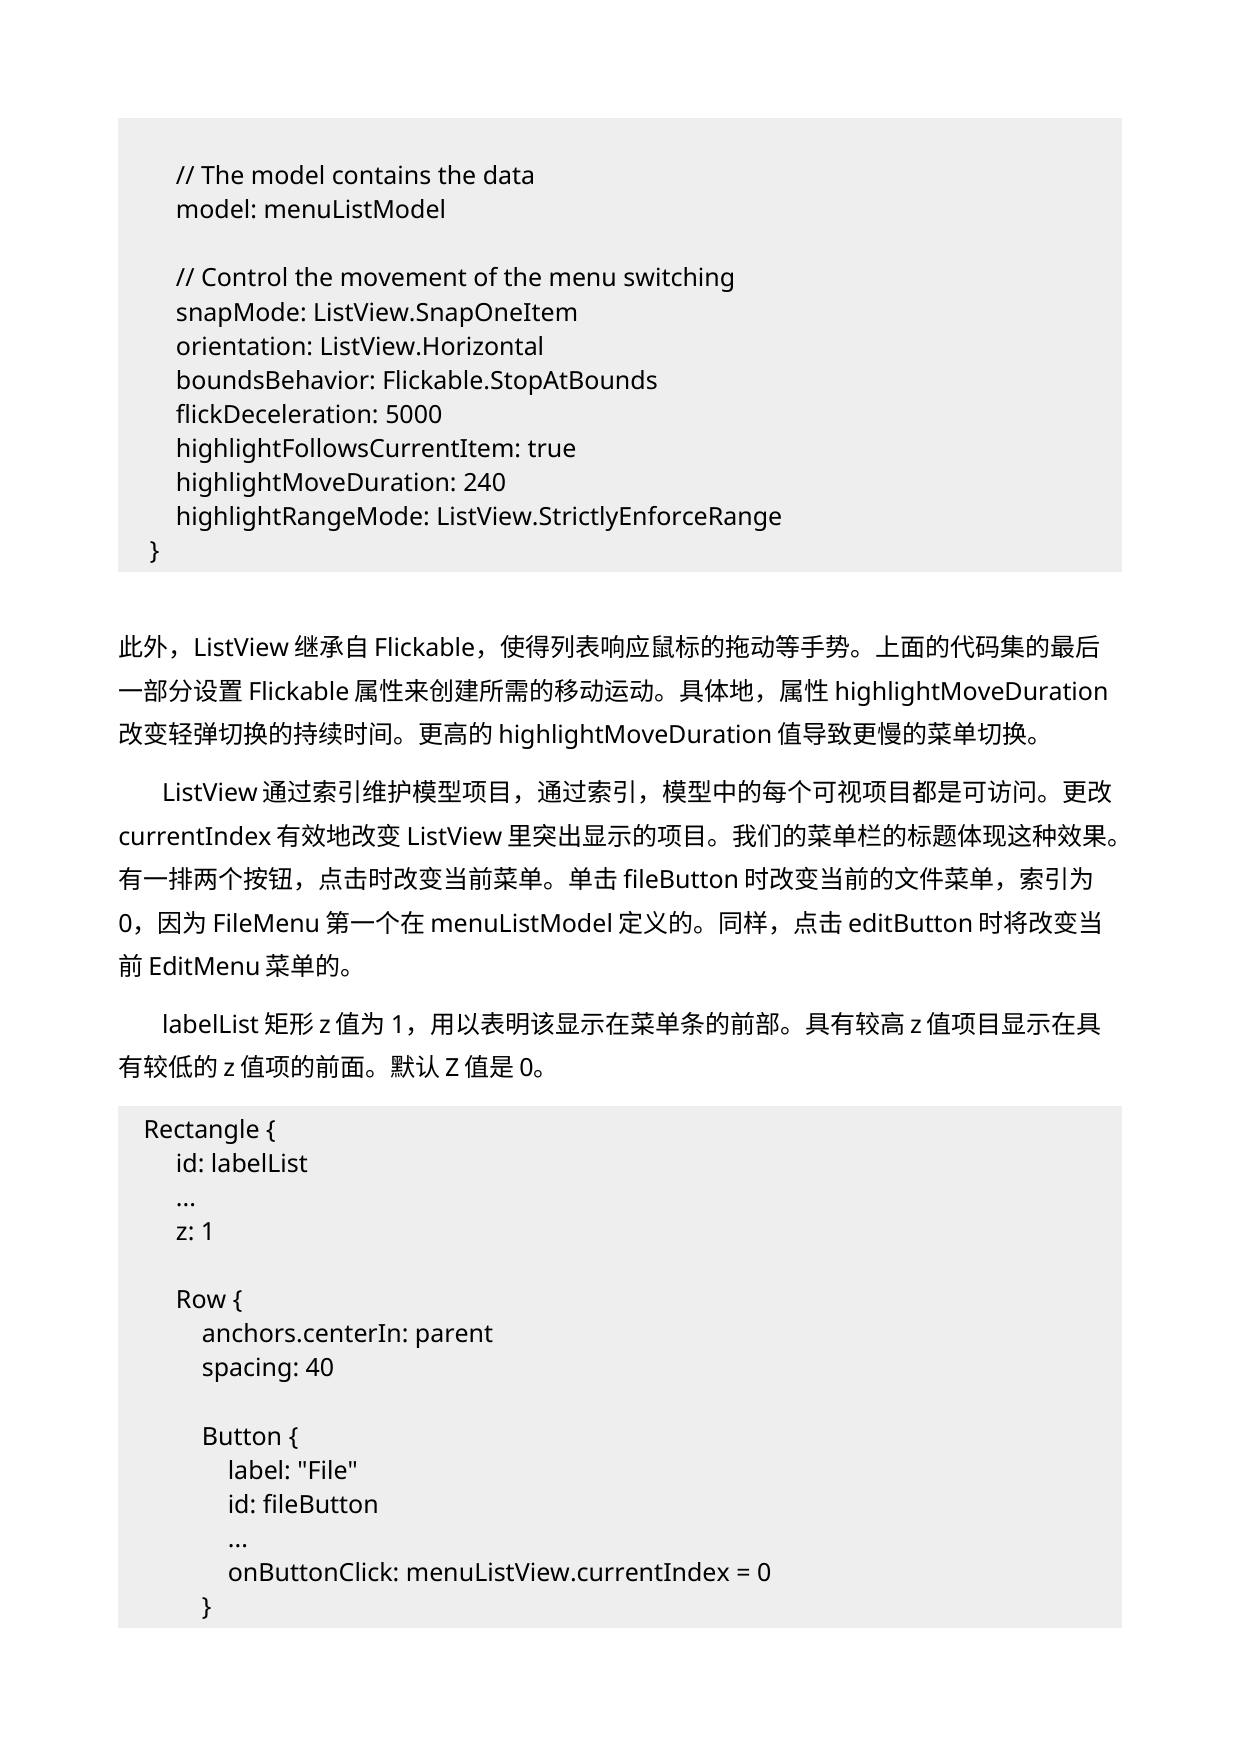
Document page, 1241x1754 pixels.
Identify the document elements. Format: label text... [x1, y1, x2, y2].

text 此外，ListView继承自Flickable，使得列表响应鼠标的拖动等手势。上面的代码集的最后一部分设置Flickable属性来创建所需的移动运动。具体地，属性highlightMoveDuration改变轻弹切换的持续时间。更高的highlightMoveDuration值导致更慢的菜单切换。 [118, 628, 1122, 751]
text labelList矩形z值为1，用以表明该显示在菜单条的前部。具有较高z值项目显示在具有较低的z值项的前面。默认Z值是0。 [118, 1004, 1122, 1084]
table_header Rectangle { id: labelList ... z: 1 Row { anchors.centerIn: parent spacing: 40 Button { label: "File" id: fileButton ... onButtonClick: menuListView.currentIndex = 0 } [118, 1106, 1122, 1628]
text ListView通过索引维护模型项目，通过索引，模型中的每个可视项目都是可访问。更改currentIndex有效地改变ListView里突出显示的项目。我们的菜单栏的标题体现这种效果。有一排两个按钮，点击时改变当前菜单。单击fileButton时改变当前的文件菜单，索引为0，因为FileMenu第一个在menuListModel定义的。同样，点击editButton时将改变当前EditMenu菜单的。 [118, 773, 1122, 983]
table_header // The model contains the data model: menuListModel // Control the movement of the menu switching snapMode: ListView.SnapOneItem orientation: ListView.Horizontal boundsBehavior: Flickable.StopAtBounds flickDeceleration: 5000 highlightFollowsCurrentItem: true highlightMoveDuration: 240 highlightRangeMode: ListView.StrictlyEnforceRange } [118, 118, 1122, 572]
